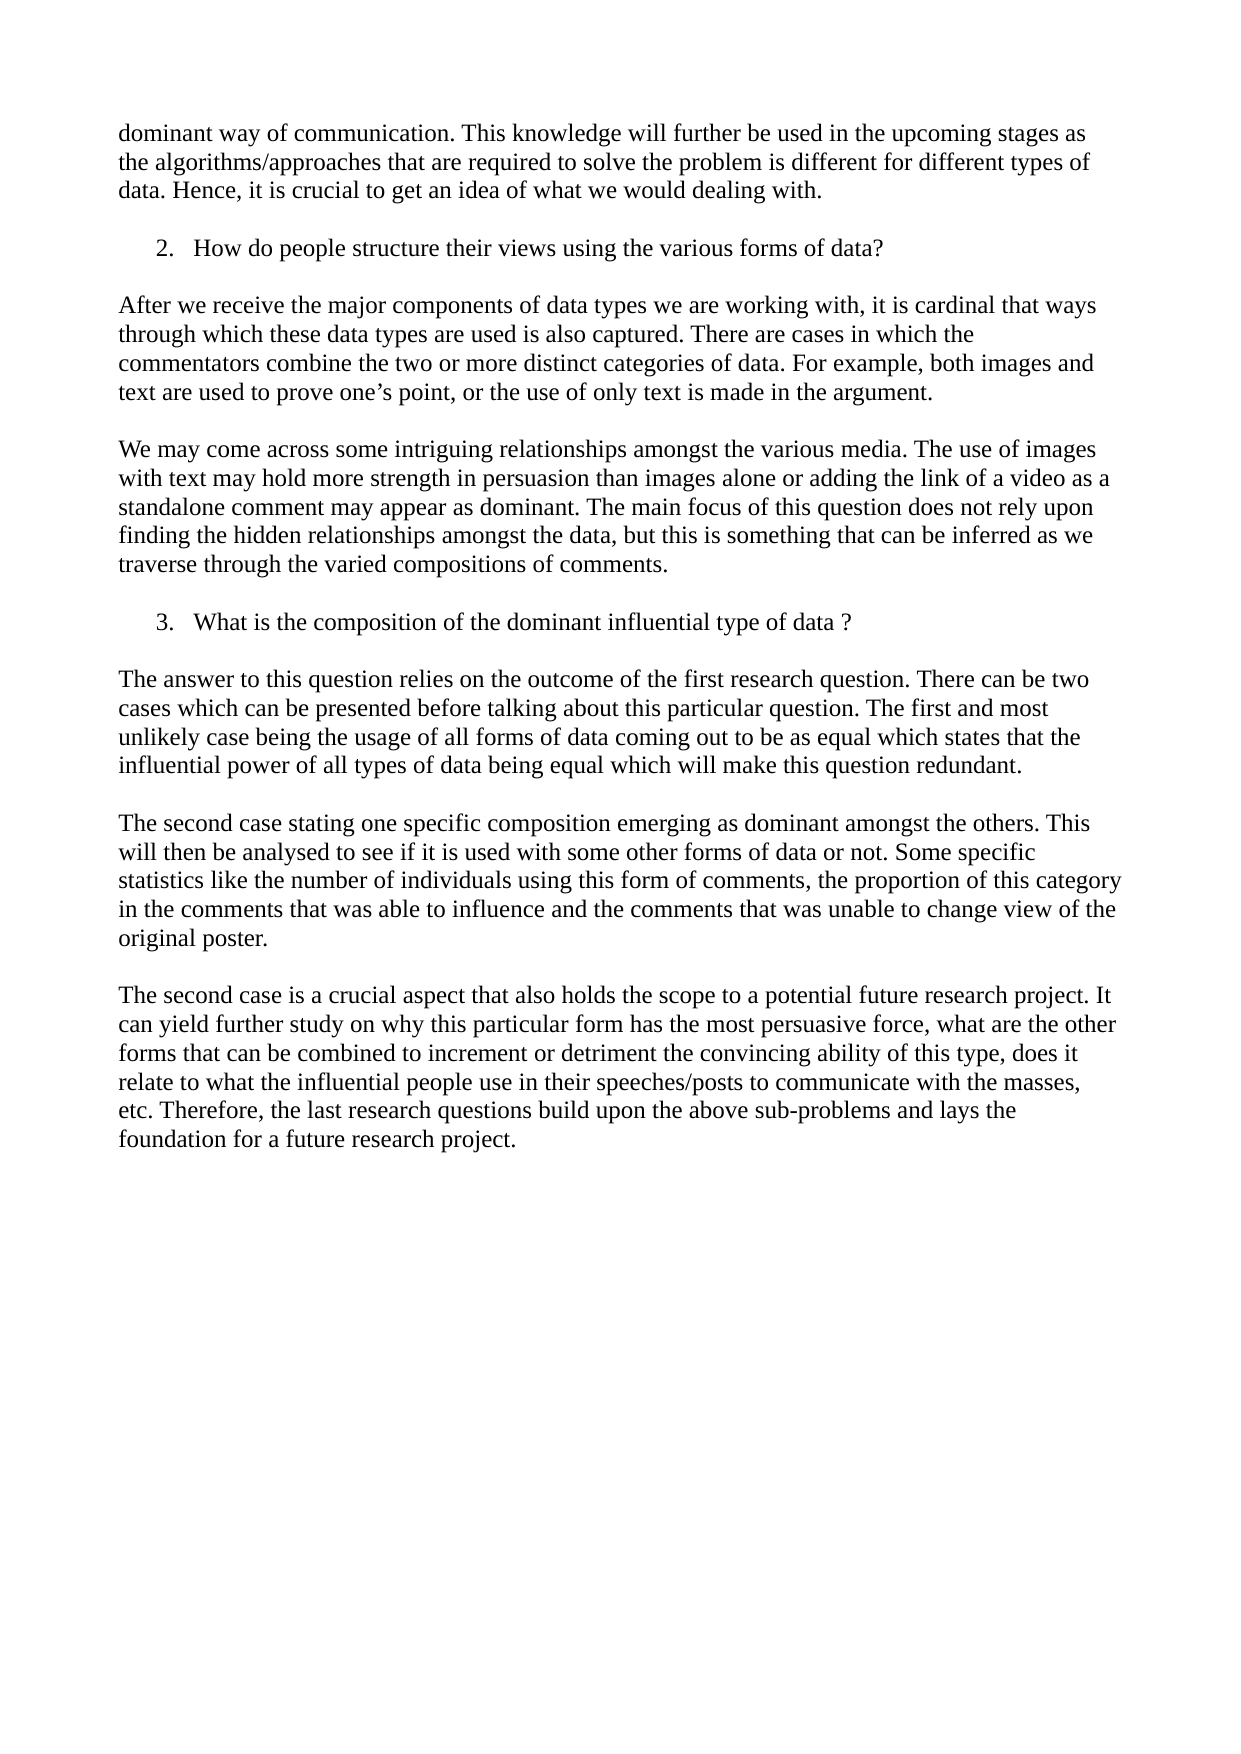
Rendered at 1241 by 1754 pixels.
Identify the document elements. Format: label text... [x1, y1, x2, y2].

text The second case is a crucial aspect that also holds the scope to a potential future research project. It can yield further study on why this particular form has the most persuasive force, what are the other forms that can be combined to increment or detriment the convincing ability of this type, does it relate to what the influential people use in their speeches/posts to communicate with the masses, etc. Therefore, the last research questions build upon the above sub-problems and lays the foundation for a future research project. [118, 981, 1122, 1153]
list What is the composition of the dominant influential type of data ? [156, 607, 1122, 636]
text dominant way of communication. This knowledge will further be used in the upcoming stages as the algorithms/approaches that are required to solve the problem is different for different types of data. Hence, it is crucial to get an idea of what we would dealing with. [118, 118, 1122, 204]
text The answer to this question relies on the outcome of the first research question. There can be two cases which can be presented before talking about this particular question. The first and most unlikely case being the usage of all forms of data coming out to be as equal which states that the influential power of all types of data being equal which will make this question redundant. [118, 664, 1122, 779]
text We may come across some intriguing relationships amongst the various media. The use of images with text may hold more strength in persuasion than images alone or adding the link of a video as a standalone comment may appear as dominant. The main focus of this question does not rely upon finding the hidden relationships amongst the data, but this is something that can be inferred as we traverse through the varied compositions of comments. [118, 434, 1122, 578]
text The second case stating one specific composition emerging as dominant amongst the others. This will then be analysed to see if it is used with some other forms of data or not. Some specific statistics like the number of individuals using this form of comments, the proportion of this category in the comments that was able to influence and the comments that was unable to change view of the original poster. [118, 808, 1122, 952]
text After we receive the major components of data types we are working with, it is cardinal that ways through which these data types are used is also captured. There are cases in which the commentators combine the two or more distinct categories of data. For example, both images and text are used to prove one’s point, or the use of only text is made in the argument. [118, 291, 1122, 406]
list How do people structure their views using the various forms of data? [156, 233, 1122, 262]
